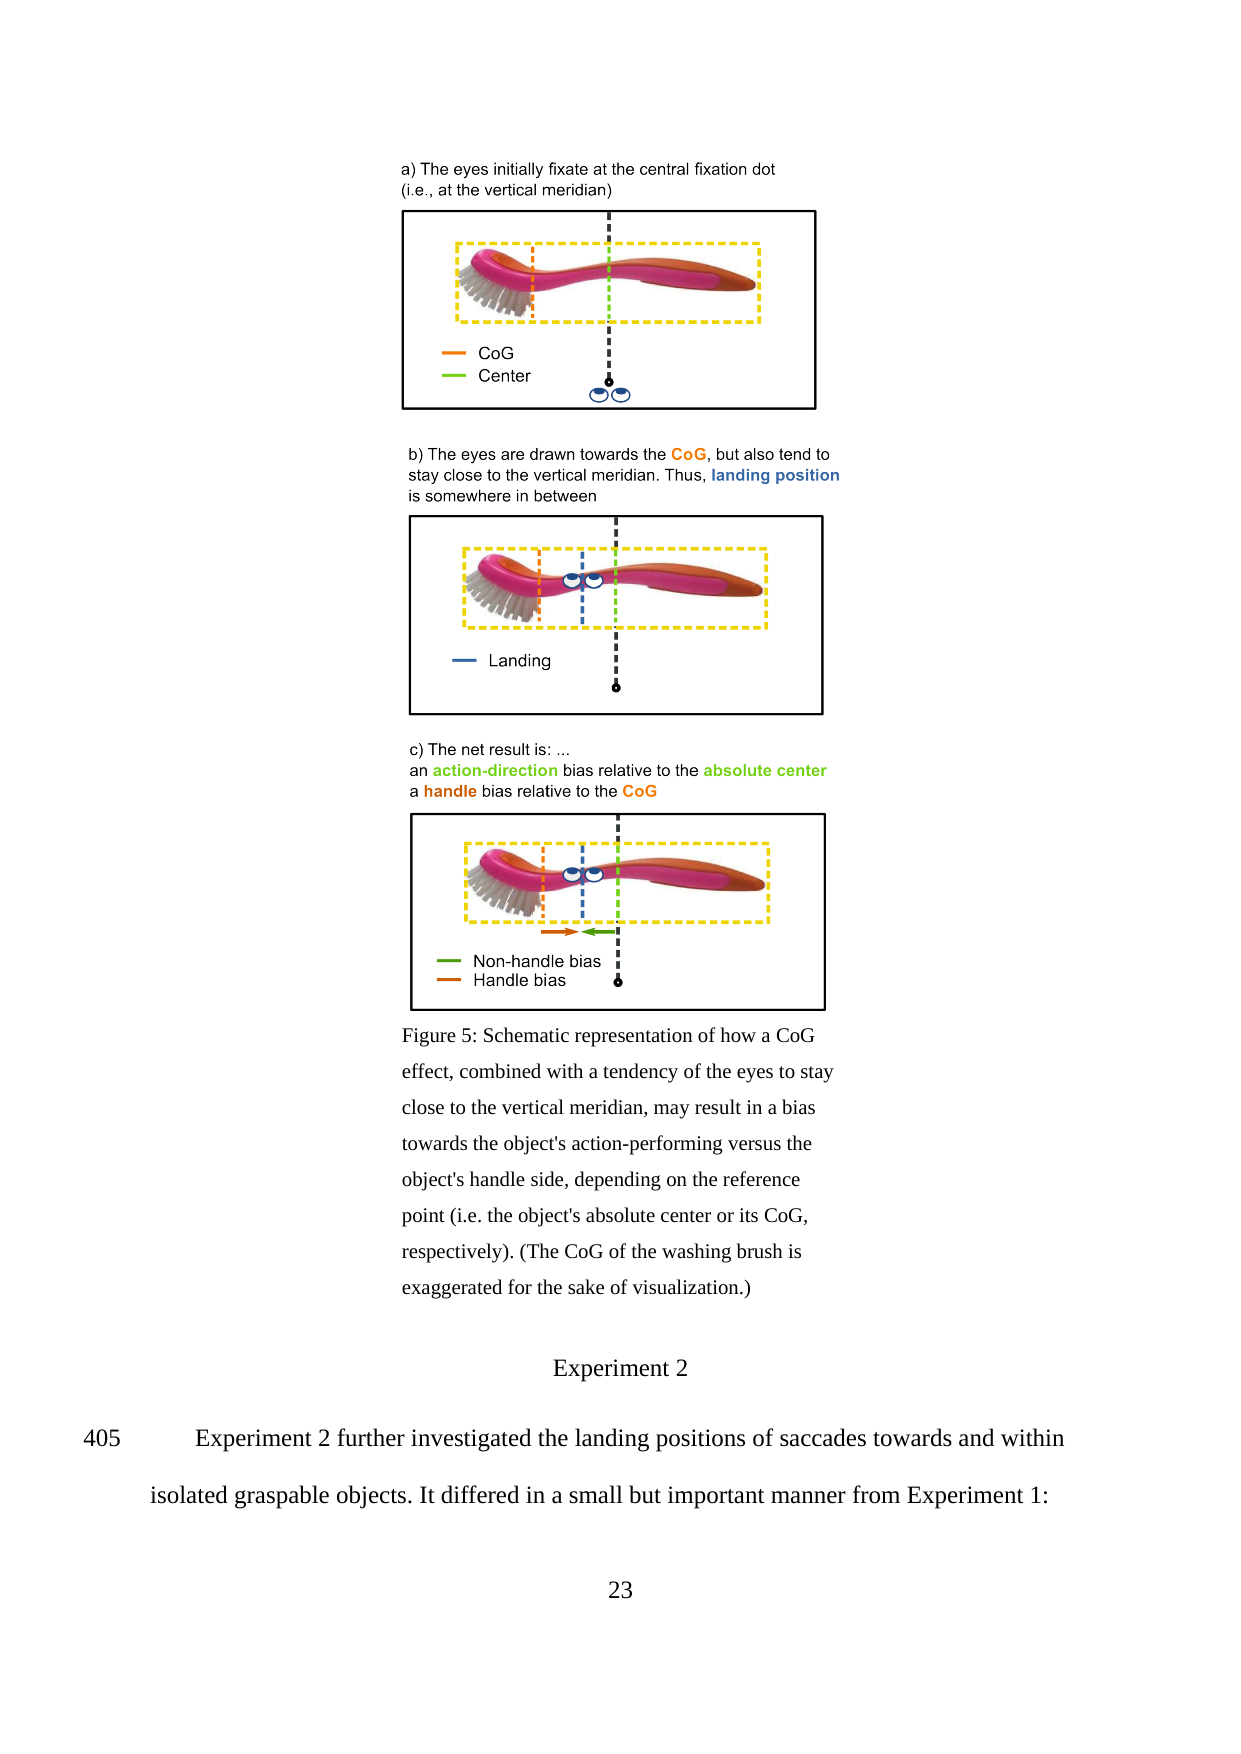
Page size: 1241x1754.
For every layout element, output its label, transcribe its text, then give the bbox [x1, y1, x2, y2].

text Figure 5: Schematic representation of how a CoG effect, combined with a tendency of the eyes to stay close to the vertical meridian, may result in a bias towards the object's action-performing versus the object's handle side, depending on the reference point (i.e. the object's absolute center or its CoG, respectively). (The CoG of the washing brush is exaggerated for the sake of visualization.) [402, 1011, 839, 1299]
subtitle Experiment 2 [150, 1353, 1091, 1381]
text Experiment 2 further investigated the landing positions of saccades towards and within isolated graspable objects. It differed in a small but important manner from Experiment 1: [150, 1423, 1091, 1509]
picture [401, 162, 839, 1011]
